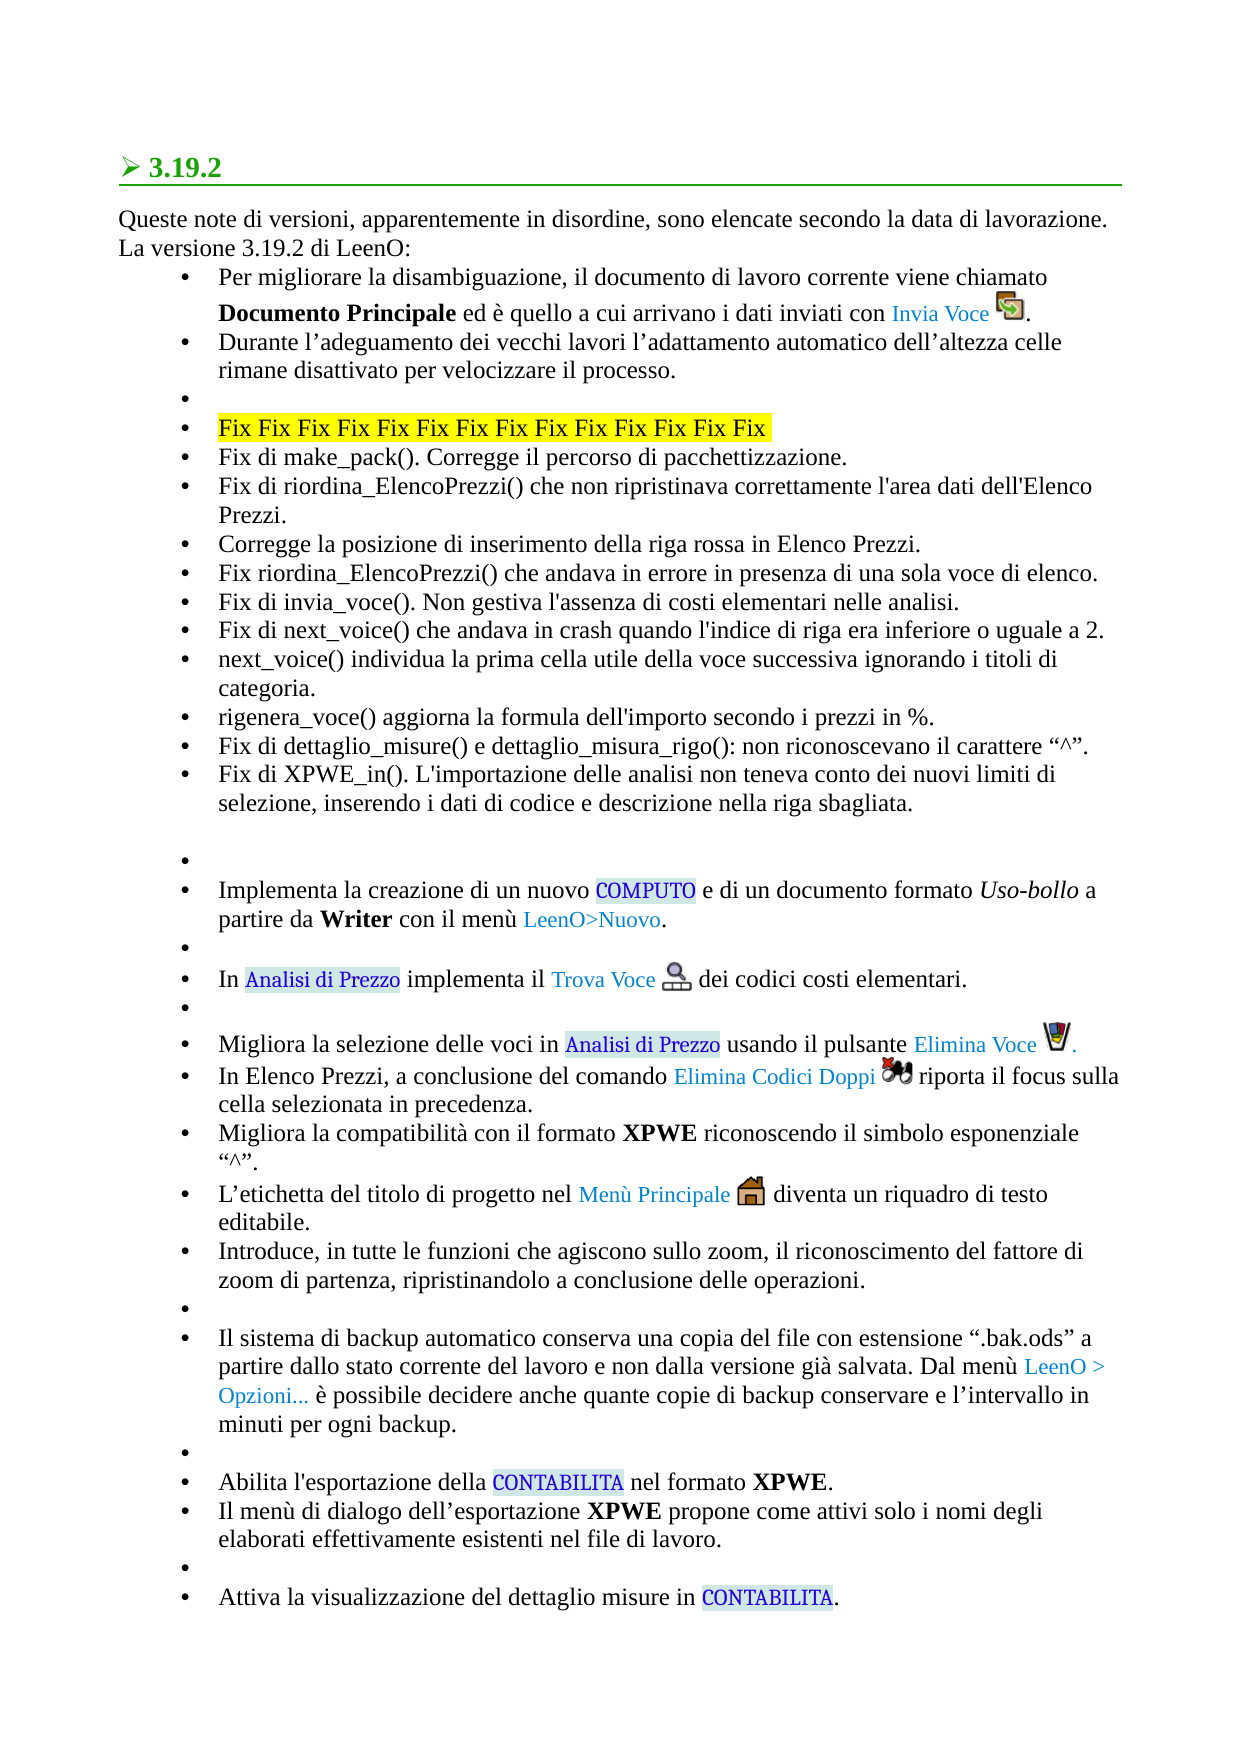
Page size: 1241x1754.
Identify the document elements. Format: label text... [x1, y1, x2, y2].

list Durante l’adeguamento dei vecchi lavori l’adattamento automatico dell’altezza celle rimane disattivato per velocizzare il processo. [181, 326, 1122, 384]
list Migliora la selezione delle voci in Analisi di Prezzo usando il pulsante Elimina Voce . [181, 1022, 1122, 1058]
list Per migliorare la disambiguazione, il documento di lavoro corrente viene chiamato Documento Principale ed è quello a cui arrivano i dati inviati con Invia Voce . [181, 262, 1122, 326]
list Fix di make_pack(). Corregge il percorso di pacchettizzazione. [181, 442, 1122, 471]
list Il sistema di backup automatico conserva una copia del file con estensione “.bak.ods” a partire dallo stato corrente del lavoro e non dalla versione già salvata. Dal menù LeenO > Opzioni... è possibile decidere anche quante copie di backup conservare e l’intervallo in minuti per ogni backup. [181, 1323, 1122, 1438]
list Introduce, in tutte le funzioni che agiscono sullo zoom, il riconoscimento del fattore di zoom di partenza, ripristinandolo a conclusione delle operazioni. [181, 1236, 1122, 1294]
list Fix di invia_voce(). Non gestiva l'assenza di costi elementari nelle analisi. [181, 586, 1122, 615]
list Implementa la creazione di un nuovo COMPUTO e di un documento formato Uso-bollo a partire da Writer con il menù LeenO>Nuovo. [181, 874, 1122, 932]
list Fix di riordina_ElencoPrezzi() che non ripristinava correttamente l'area dati dell'Elenco Prezzi. [181, 471, 1122, 529]
list Corregge la posizione di inserimento della riga rossa in Elenco Prezzi. [181, 529, 1122, 558]
picture [1042, 1022, 1072, 1052]
list Il menù di dialogo dell’esportazione XPWE propone come attivi solo i nomi degli elaborati effettivamente esistenti nel file di lavoro. [181, 1496, 1122, 1553]
list L’etichetta del titolo di progetto nel Menù Principale diventa un riquadro di testo editabile. [181, 1176, 1122, 1236]
text Queste note di versioni, apparentemente in disordine, sono elencate secondo la data di lavorazione. [118, 204, 1122, 233]
list Attiva la visualizzazione del dettaglio misure in CONTABILITA. [181, 1582, 1122, 1611]
picture [882, 1057, 913, 1088]
list Abilita l'esportazione della CONTABILITA nel formato XPWE. [181, 1466, 1122, 1496]
subtitle 3.19.2 [119, 150, 1122, 184]
list next_voice() individua la prima cella utile della voce successiva ignorando i titoli di categoria. [181, 644, 1122, 702]
picture [736, 1175, 767, 1206]
list In Elenco Prezzi, a conclusione del comando Elimina Codici Doppi riporta il focus sulla cella selezionata in precedenza. [181, 1058, 1122, 1118]
list In Analisi di Prezzo implementa il Trova Voce dei codici costi elementari. [181, 961, 1122, 993]
list Fix di next_voice() che andava in crash quando l'indice di riga era inferiore o uguale a 2. [181, 615, 1122, 644]
picture [995, 291, 1026, 321]
list rigenera_voce() aggiorna la formula dell'importo secondo i prezzi in %. [181, 702, 1122, 731]
list Fix di XPWE_in(). L'importazione delle analisi non teneva conto dei nuovi limiti di selezione, inserendo i dati di codice e descrizione nella riga sbagliata. [181, 759, 1122, 817]
list Migliora la compatibilità con il formato XPWE riconoscendo il simbolo esponenziale “^”. [181, 1118, 1122, 1176]
list Fix Fix Fix Fix Fix Fix Fix Fix Fix Fix Fix Fix Fix Fix [181, 413, 1122, 442]
list Fix riordina_ElencoPrezzi() che andava in errore in presenza di una sola voce di elenco. [181, 558, 1122, 586]
picture [662, 961, 693, 992]
list Fix di dettaglio_misure() e dettaglio_misura_rigo(): non riconoscevano il carattere “^”. [181, 731, 1122, 759]
text La versione 3.19.2 di LeenO: [118, 233, 1122, 262]
